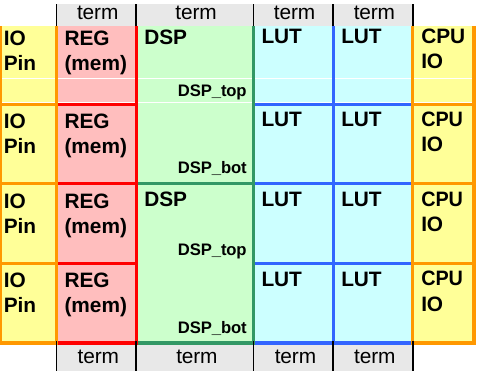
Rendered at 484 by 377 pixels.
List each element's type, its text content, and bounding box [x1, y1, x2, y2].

table_cell [335, 157, 411, 182]
table_cell [414, 317, 472, 341]
table_cell [335, 79, 411, 102]
table_cell DSP_bot [138, 317, 252, 341]
table_cell [138, 103, 252, 157]
table_header [414, 4, 474, 26]
table_cell [58, 157, 135, 182]
table_header [0, 4, 56, 26]
table_cell IO Pin [2, 185, 55, 238]
table_cell [2, 238, 55, 262]
table_cell LUT [335, 26, 411, 78]
table_cell REG (mem) [58, 265, 135, 317]
table_cell DSP [138, 26, 252, 78]
table_cell CPU IO [414, 26, 472, 78]
table_cell [2, 317, 55, 341]
table_cell [255, 157, 332, 182]
table_cell term [57, 345, 135, 371]
table_header term [57, 4, 135, 26]
table_cell IO Pin [2, 265, 55, 317]
table_cell LUT [255, 26, 332, 78]
table_cell REG (mem) [58, 185, 135, 238]
table_cell [414, 345, 474, 371]
table_cell [58, 238, 135, 262]
table_cell [335, 317, 411, 341]
table_cell term [137, 345, 253, 371]
table_cell IO Pin [2, 106, 55, 157]
table_cell IO Pin [2, 26, 55, 78]
table_cell [414, 157, 472, 182]
table_cell [2, 79, 55, 102]
table_cell [255, 238, 332, 262]
table_cell [335, 238, 411, 262]
table_cell DSP_bot [138, 157, 252, 182]
table_cell LUT [255, 106, 332, 157]
table_cell REG (mem) [58, 106, 135, 157]
table_cell LUT [335, 106, 411, 157]
table_cell CPU IO [414, 265, 472, 317]
table_cell CPU IO [414, 185, 472, 238]
table_cell [0, 345, 56, 371]
table_cell LUT [255, 185, 332, 238]
table_cell REG (mem) [58, 26, 135, 78]
table_cell [255, 79, 332, 102]
table_header term [334, 4, 412, 26]
table_cell [2, 157, 55, 182]
table_cell [414, 79, 472, 102]
table_cell term [254, 345, 332, 371]
table_cell LUT [335, 185, 411, 238]
table_header term [254, 4, 332, 26]
table_cell DSP_top [138, 238, 252, 262]
table_cell DSP_top [138, 79, 252, 102]
table_cell DSP [138, 185, 252, 238]
table_cell [255, 317, 332, 341]
table_cell [58, 317, 135, 341]
table_header term [137, 4, 253, 26]
table_cell CPU IO [414, 106, 472, 157]
table_cell term [334, 345, 412, 371]
table_cell [138, 262, 252, 317]
table_cell [414, 238, 472, 262]
table_cell [58, 79, 135, 102]
table_cell LUT [255, 265, 332, 317]
table_cell LUT [335, 265, 411, 317]
